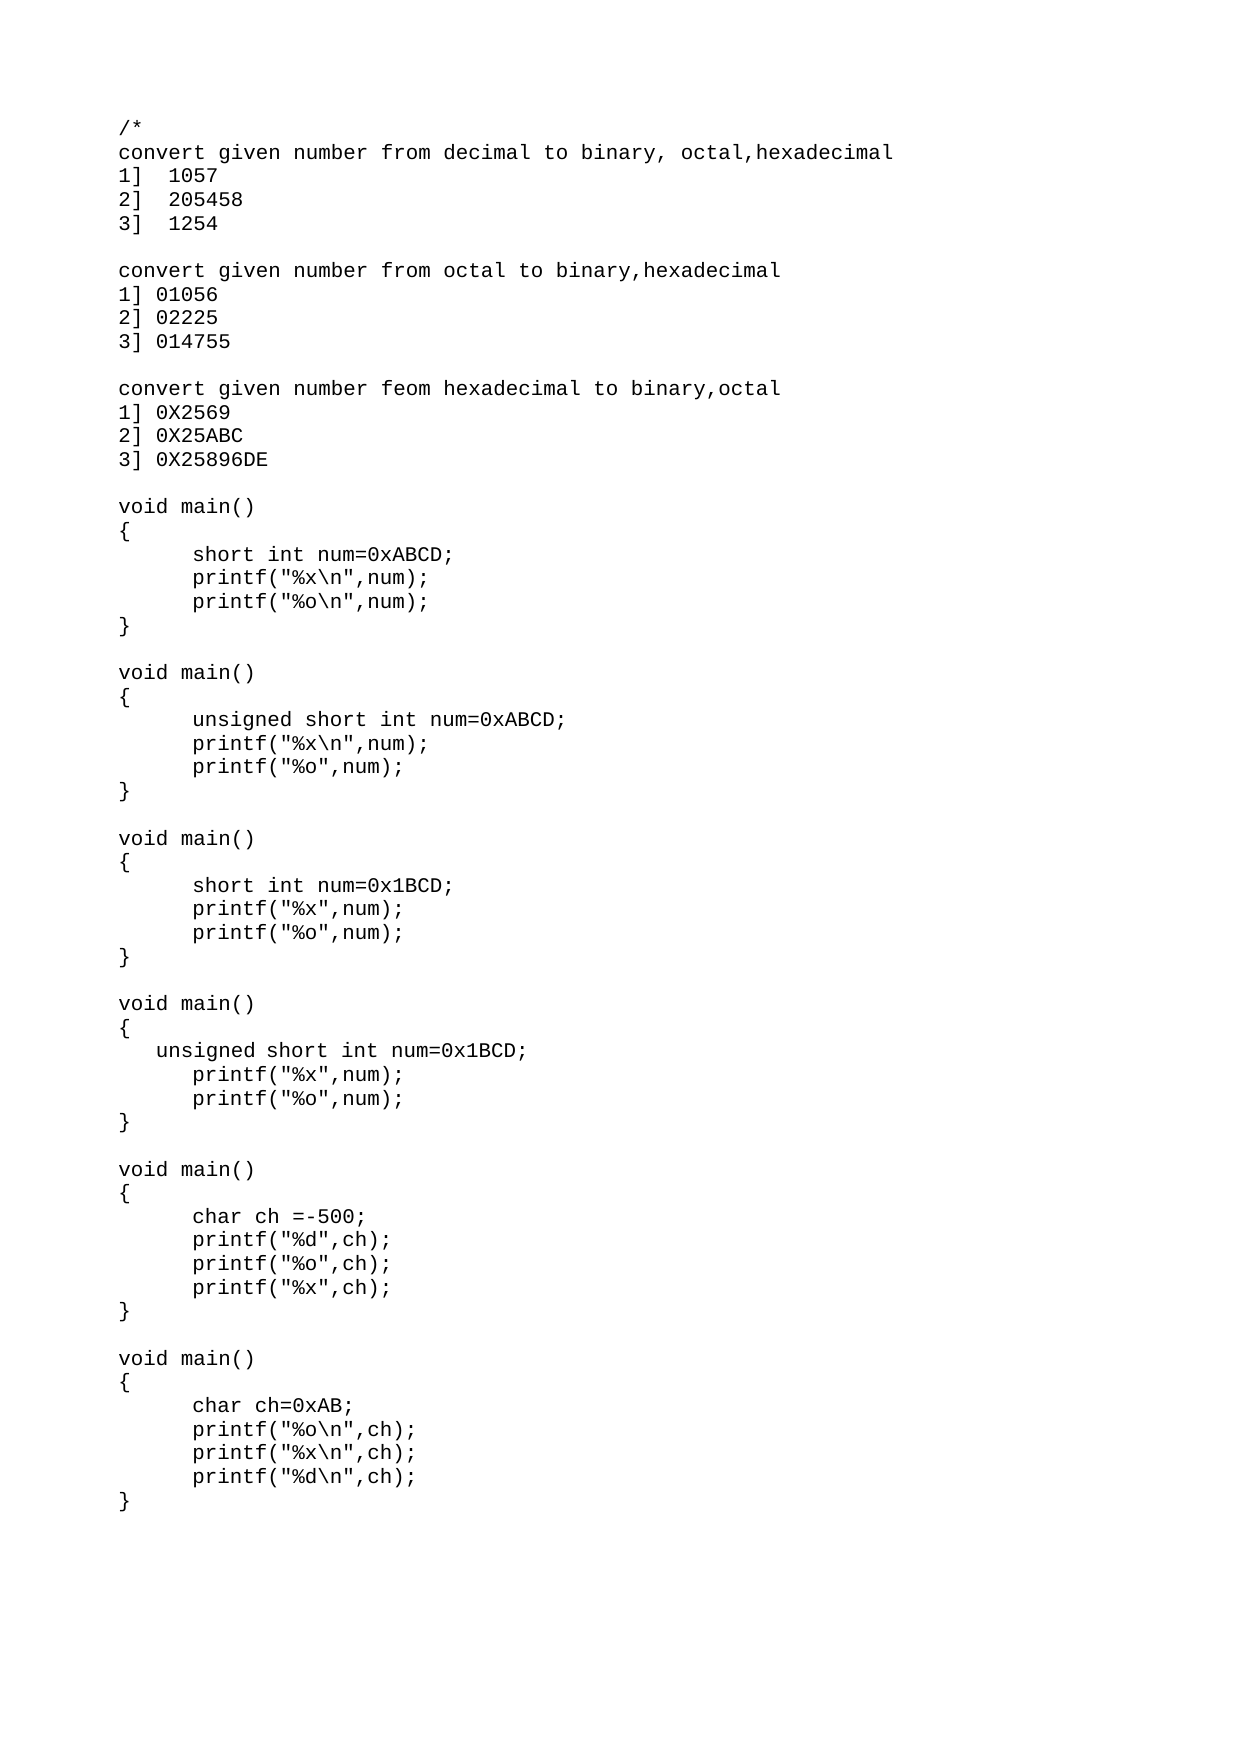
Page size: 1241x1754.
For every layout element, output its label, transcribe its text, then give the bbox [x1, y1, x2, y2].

text } [118, 946, 1122, 969]
text { [118, 1371, 1122, 1395]
text printf("%o",num); [118, 1088, 1122, 1111]
text 2] 0X25ABC [118, 426, 1122, 449]
text 2] 205458 [118, 189, 1122, 213]
text printf("%d\n",ch); [118, 1466, 1122, 1489]
text printf("%o",num); [118, 922, 1122, 946]
text } [118, 780, 1122, 804]
text void main() [118, 993, 1122, 1017]
text 2] 02225 [118, 307, 1122, 331]
text char ch=0xAB; [118, 1395, 1122, 1419]
text 3] 1254 [118, 213, 1122, 236]
text void main() [118, 1348, 1122, 1371]
text convert given number from decimal to binary, octal,hexadecimal [118, 142, 1122, 165]
text printf("%x\n",ch); [118, 1442, 1122, 1466]
text void main() [118, 827, 1122, 851]
text printf("%o",num); [118, 757, 1122, 780]
text 3] 014755 [118, 331, 1122, 354]
text } [118, 1111, 1122, 1135]
text printf("%x",num); [118, 898, 1122, 922]
text 1] 1057 [118, 165, 1122, 189]
text } [118, 615, 1122, 638]
text printf("%o",ch); [118, 1253, 1122, 1277]
text printf("%x",ch); [118, 1277, 1122, 1300]
text printf("%x\n",num); [118, 733, 1122, 757]
text convert given number from octal to binary,hexadecimal [118, 260, 1122, 284]
text /* [118, 118, 1122, 142]
text short int num=0x1BCD; [118, 875, 1122, 898]
text { [118, 686, 1122, 709]
text printf("%x\n",num); [118, 567, 1122, 591]
text { [118, 851, 1122, 875]
text 3] 0X25896DE [118, 449, 1122, 473]
text 1] 01056 [118, 284, 1122, 307]
text printf("%x",num); [118, 1064, 1122, 1088]
text printf("%d",ch); [118, 1229, 1122, 1253]
text 1] 0X2569 [118, 402, 1122, 426]
text unsigned short int num=0xABCD; [118, 709, 1122, 733]
text void main() [118, 496, 1122, 520]
text { [118, 1182, 1122, 1206]
text short int num=0xABCD; [118, 544, 1122, 567]
text { [118, 1017, 1122, 1040]
text unsigned short int num=0x1BCD; [118, 1040, 1122, 1064]
text { [118, 520, 1122, 544]
text void main() [118, 662, 1122, 686]
text } [118, 1489, 1122, 1513]
text } [118, 1300, 1122, 1324]
text printf("%o\n",num); [118, 591, 1122, 615]
text printf("%o\n",ch); [118, 1419, 1122, 1442]
text void main() [118, 1158, 1122, 1182]
text char ch =-500; [118, 1206, 1122, 1229]
text convert given number feom hexadecimal to binary,octal [118, 378, 1122, 402]
